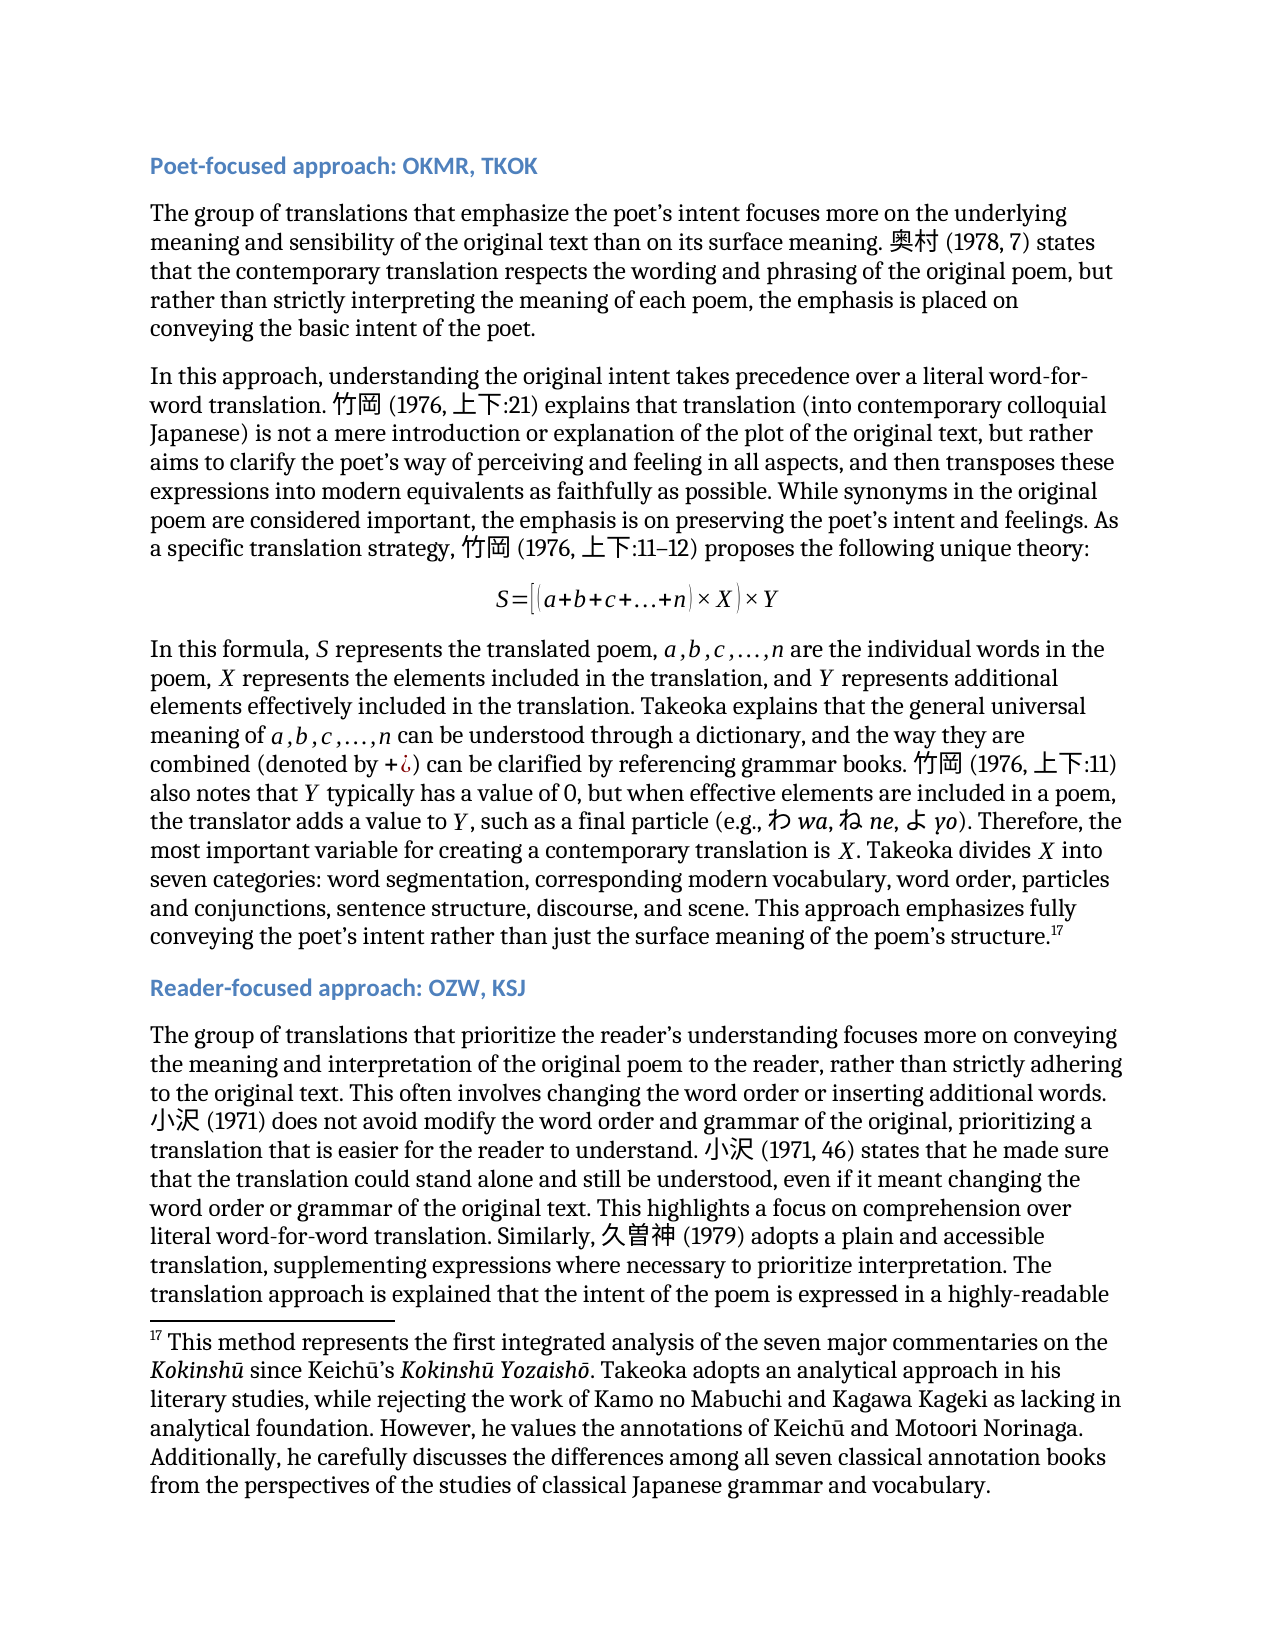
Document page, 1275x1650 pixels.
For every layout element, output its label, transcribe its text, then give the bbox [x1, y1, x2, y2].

text In this approach, understanding the original intent takes precedence over a literal word-for-word translation. 竹岡 (1976, 上下:21) explains that translation (into contemporary colloquial Japanese) is not a mere introduction or explanation of the plot of the original text, but rather aims to clarify the poet’s way of perceiving and feeling in all aspects, and then transposes these expressions into modern equivalents as faithfully as possible. While synonyms in the original poem are considered important, the emphasis is on preserving the poet’s intent and feelings. As a specific translation strategy, 竹岡 (1976, 上下:11–12) proposes the following unique theory: [150, 362, 1125, 563]
text This method represents the first integrated analysis of the seven major commentaries on the Kokinshū since Keichū’s Kokinshū Yozaishō. Takeoka adopts an analytical approach in his literary studies, while rejecting the work of Kamo no Mabuchi and Kagawa Kageki as lacking in analytical foundation. However, he values the annotations of Keichū and Motoori Norinaga. Additionally, he carefully discusses the differences among all seven classical annotation books from the perspectives of the studies of classical Japanese grammar and vocabulary. [150, 1327, 1125, 1500]
subtitle Poet-focused approach: OKMR, TKOK [150, 150, 1125, 181]
text The group of translations that prioritize the reader’s understanding focuses more on conveying the meaning and interpretation of the original poem to the reader, rather than strictly adhering to the original text. This often involves changing the word order or inserting additional words. 小沢 (1971) does not avoid modify the word order and grammar of the original, prioritizing a translation that is easier for the reader to understand. 小沢 (1971, 46) states that he made sure that the translation could stand alone and still be understood, even if it meant changing the word order or grammar of the original text. This highlights a focus on comprehension over literal word-for-word translation. Similarly, 久曽神 (1979) adopts a plain and accessible translation, supplementing expressions where necessary to prioritize interpretation. The translation approach is explained that the intent of the poem is expressed in a highly-readable [150, 1021, 1125, 1308]
text In this formula, represents the translated poem, are the individual words in the poem, represents the elements included in the translation, and represents additional elements effectively included in the translation. Takeoka explains that the general universal meaning of can be understood through a dictionary, and the way they are combined (denoted by ) can be clarified by referencing grammar books. 竹岡 (1976, 上下:11) also notes that typically has a value of 0, but when effective elements are included in a poem, the translator adds a value to , such as a final particle (e.g., わ wa, ね ne, よ yo). Therefore, the most important variable for creating a contemporary translation is . Takeoka divides into seven categories: word segmentation, corresponding modern vocabulary, word order, particles and conjunctions, sentence structure, discourse, and scene. This approach emphasizes fully conveying the poet’s intent rather than just the surface meaning of the poem’s structure. [150, 635, 1125, 951]
subtitle Reader-focused approach: OZW, KSJ [150, 972, 1125, 1002]
text The group of translations that emphasize the poet’s intent focuses more on the underlying meaning and sensibility of the original text than on its surface meaning. 奥村 (1978, 7) states that the contemporary translation respects the wording and phrasing of the original poem, but rather than strictly interpreting the meaning of each poem, the emphasis is placed on conveying the basic intent of the poet. [150, 199, 1125, 343]
